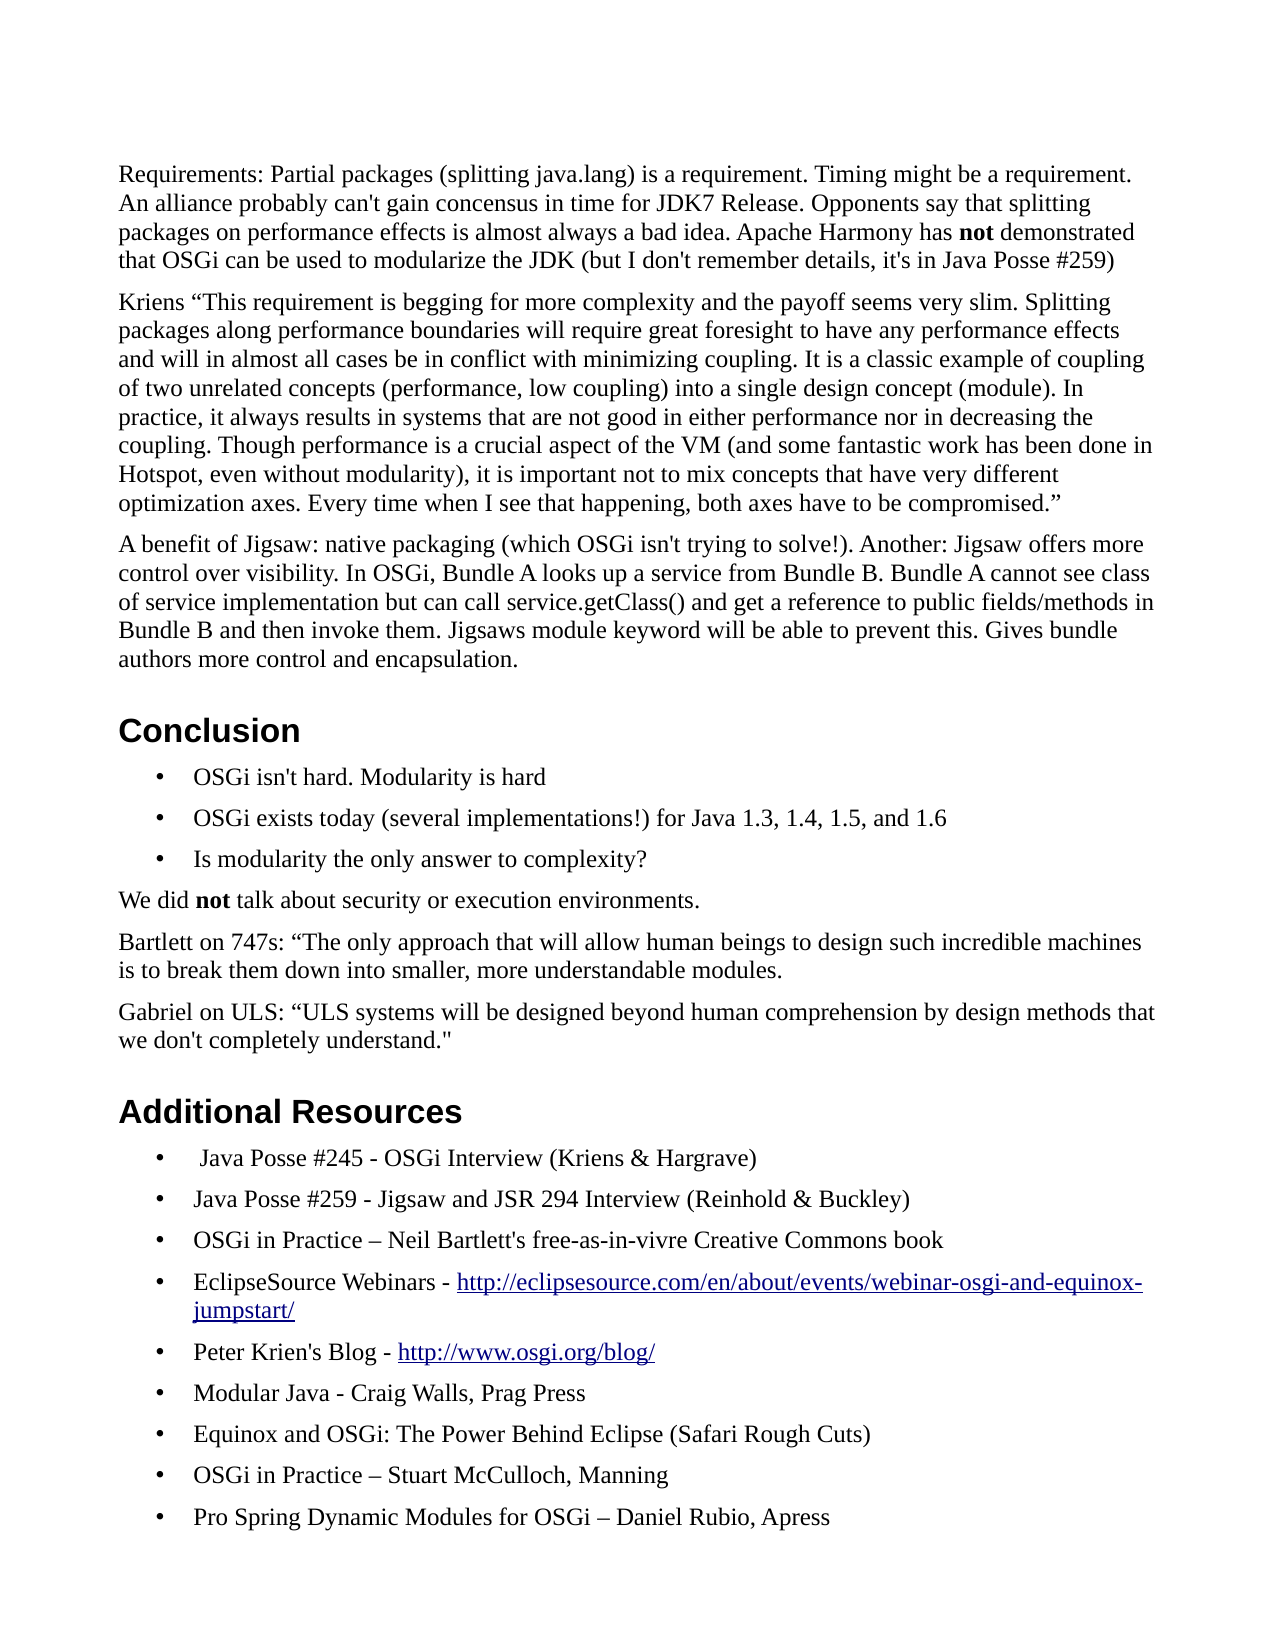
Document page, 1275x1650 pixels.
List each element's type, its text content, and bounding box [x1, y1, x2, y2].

list OSGi exists today (several implementations!) for Java 1.3, 1.4, 1.5, and 1.6 [156, 803, 1157, 832]
text A benefit of Jigsaw: native packaging (which OSGi isn't trying to solve!). Another: Jigsaw offers more control over visibility. In OSGi, Bundle A looks up a service from Bundle B. Bundle A cannot see class of service implementation but can call service.getClass() and get a reference to public fields/methods in Bundle B and then invoke them. Jigsaws module keyword will be able to prevent this. Gives bundle authors more control and encapsulation. [118, 529, 1157, 673]
list Pro Spring Dynamic Modules for OSGi – Daniel Rubio, Apress [156, 1502, 1157, 1530]
text Gabriel on ULS: “ULS systems will be designed beyond human comprehension by design methods that we don't completely understand." [118, 997, 1157, 1054]
list Java Posse #259 - Jigsaw and JSR 294 Interview (Reinhold & Buckley) [156, 1184, 1157, 1213]
list OSGi in Practice – Stuart McCulloch, Manning [156, 1460, 1157, 1489]
list Java Posse #245 - OSGi Interview (Kriens & Hargrave) [156, 1143, 1157, 1172]
list EclipseSource Webinars - http://eclipsesource.com/en/about/events/webinar-osgi-and-equinox-jumpstart/ [156, 1267, 1157, 1324]
text [118, 118, 1157, 147]
list OSGi isn't hard. Modularity is hard [156, 762, 1157, 791]
text Kriens “This requirement is begging for more complexity and the payoff seems very slim. Splitting packages along performance boundaries will require great foresight to have any performance effects and will in almost all cases be in conflict with minimizing coupling. It is a classic example of coupling of two unrelated concepts (performance, low coupling) into a single design concept (module). In practice, it always results in systems that are not good in either performance nor in decreasing the coupling. Though performance is a crucial aspect of the VM (and some fantastic work has been done in Hotspot, even without modularity), it is important not to mix concepts that have very different optimization axes. Every time when I see that happening, both axes have to be compromised.” [118, 287, 1157, 517]
list OSGi in Practice – Neil Bartlett's free-as-in-vivre Creative Commons book [156, 1225, 1157, 1254]
list Modular Java - Craig Walls, Prag Press [156, 1378, 1157, 1407]
list Is modularity the only answer to complexity? [156, 844, 1157, 873]
text We did not talk about security or execution environments. [118, 886, 1157, 914]
subtitle Additional Resources [118, 1092, 1157, 1130]
list Equinox and OSGi: The Power Behind Eclipse (Safari Rough Cuts) [156, 1419, 1157, 1448]
list Peter Krien's Blog - http://www.osgi.org/blog/ [156, 1337, 1157, 1365]
subtitle Conclusion [118, 711, 1157, 749]
text Bartlett on 747s: “The only approach that will allow human beings to design such incredible machines is to break them down into smaller, more understandable modules. [118, 927, 1157, 984]
text Requirements: Partial packages (splitting java.lang) is a requirement. Timing might be a requirement. An alliance probably can't gain concensus in time for JDK7 Release. Opponents say that splitting packages on performance effects is almost always a bad idea. Apache Harmony has not demonstrated that OSGi can be used to modularize the JDK (but I don't remember details, it's in Java Posse #259) [118, 159, 1157, 274]
